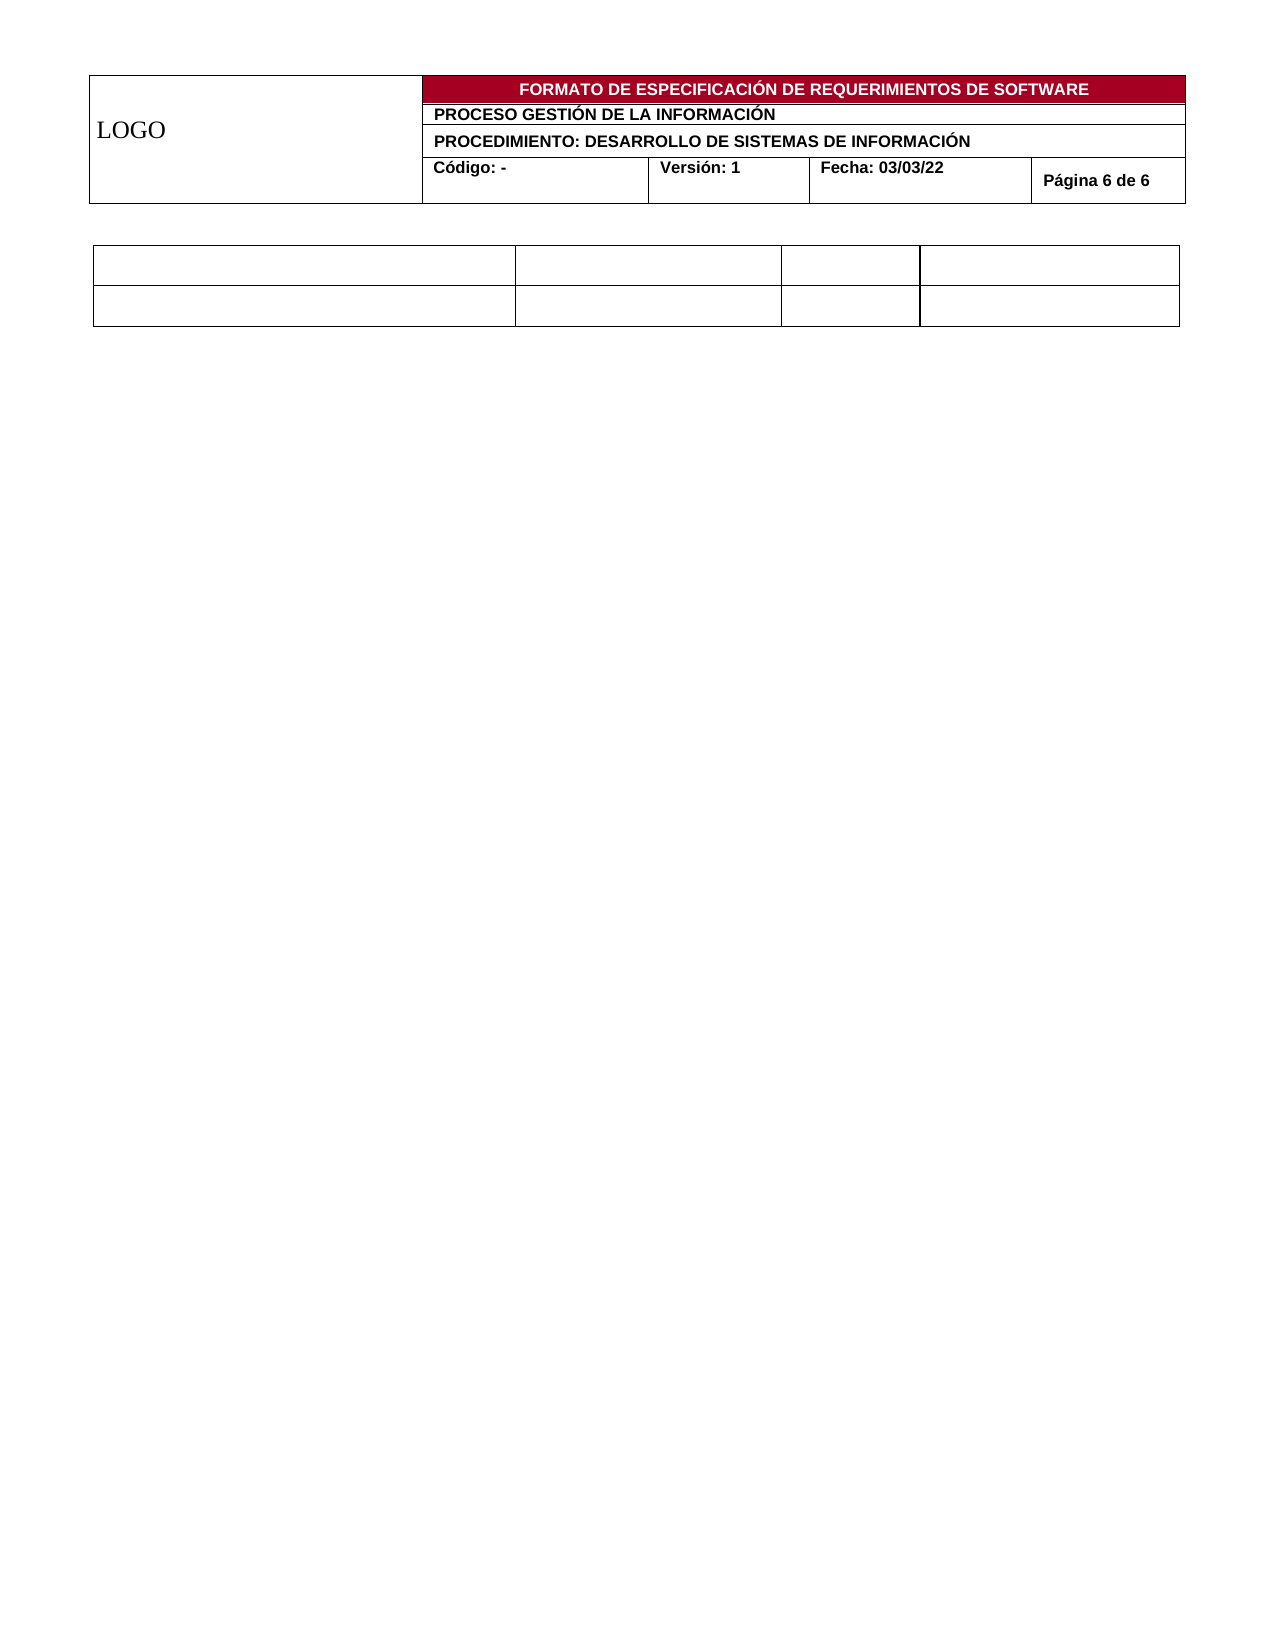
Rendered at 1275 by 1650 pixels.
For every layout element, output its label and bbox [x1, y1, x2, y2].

table_cell [782, 286, 919, 326]
table_cell [94, 246, 515, 285]
table_cell [516, 246, 781, 285]
table_cell [921, 286, 1179, 326]
table_cell [94, 286, 515, 326]
table_cell [921, 246, 1179, 285]
table_cell [782, 246, 919, 285]
table_cell [516, 286, 781, 326]
